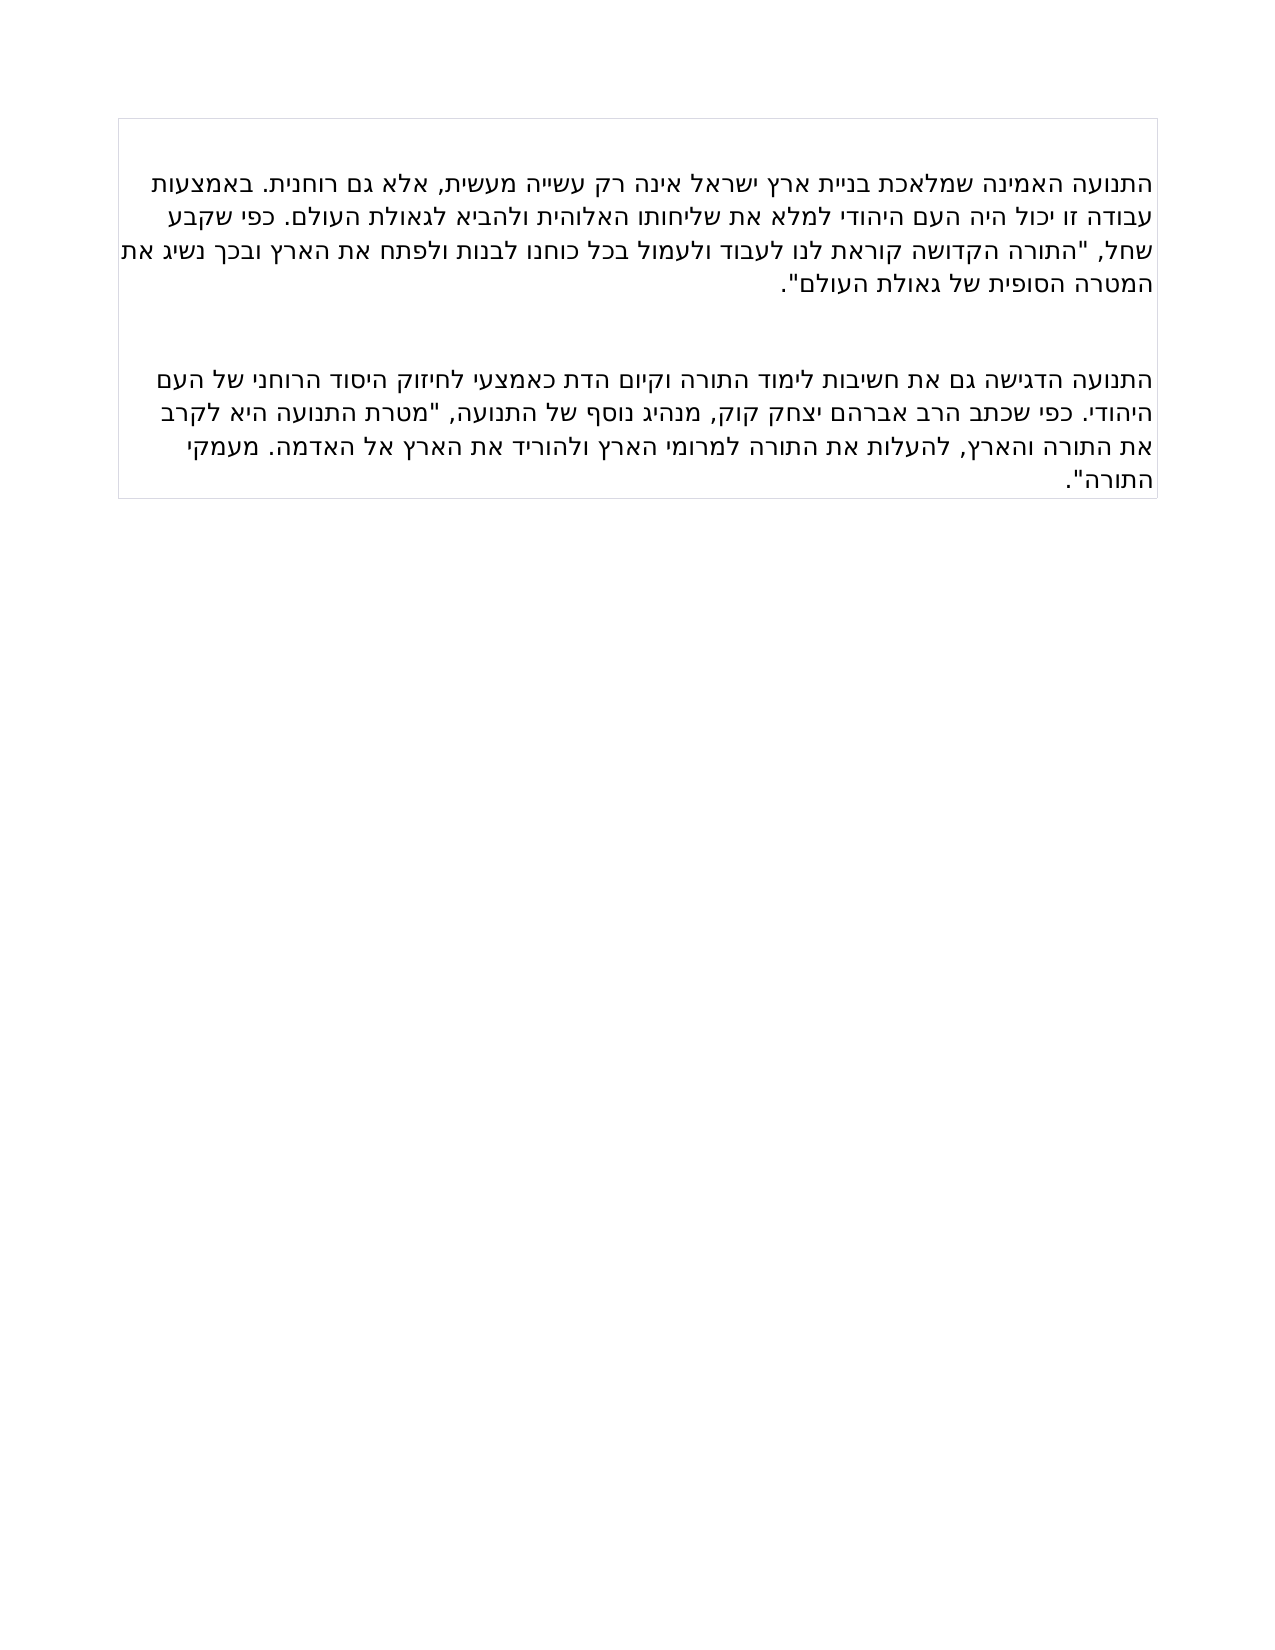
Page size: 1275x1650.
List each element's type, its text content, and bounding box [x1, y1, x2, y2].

text התנועה הדגישה גם את חשיבות לימוד התורה וקיום הדת כאמצעי לחיזוק היסוד הרוחני של העם היהודי. כפי שכתב הרב אברהם יצחק קוק, מנהיג נוסף של התנועה, "מטרת התנועה היא לקרב את התורה והארץ, להעלות את התורה למרומי הארץ ולהוריד את הארץ אל האדמה. מעמקי התורה". [119, 362, 1157, 498]
text התנועה האמינה שמלאכת בניית ארץ ישראל אינה רק עשייה מעשית, אלא גם רוחנית. באמצעות עבודה זו יכול היה העם היהודי למלא את שליחותו האלוהית ולהביא לגאולת העולם. כפי שקבע שחל, "התורה הקדושה קוראת לנו לעבוד ולעמול בכל כוחנו לבנות ולפתח את הארץ ובכך נשיג את המטרה הסופית של גאולת העולם". [119, 166, 1157, 298]
